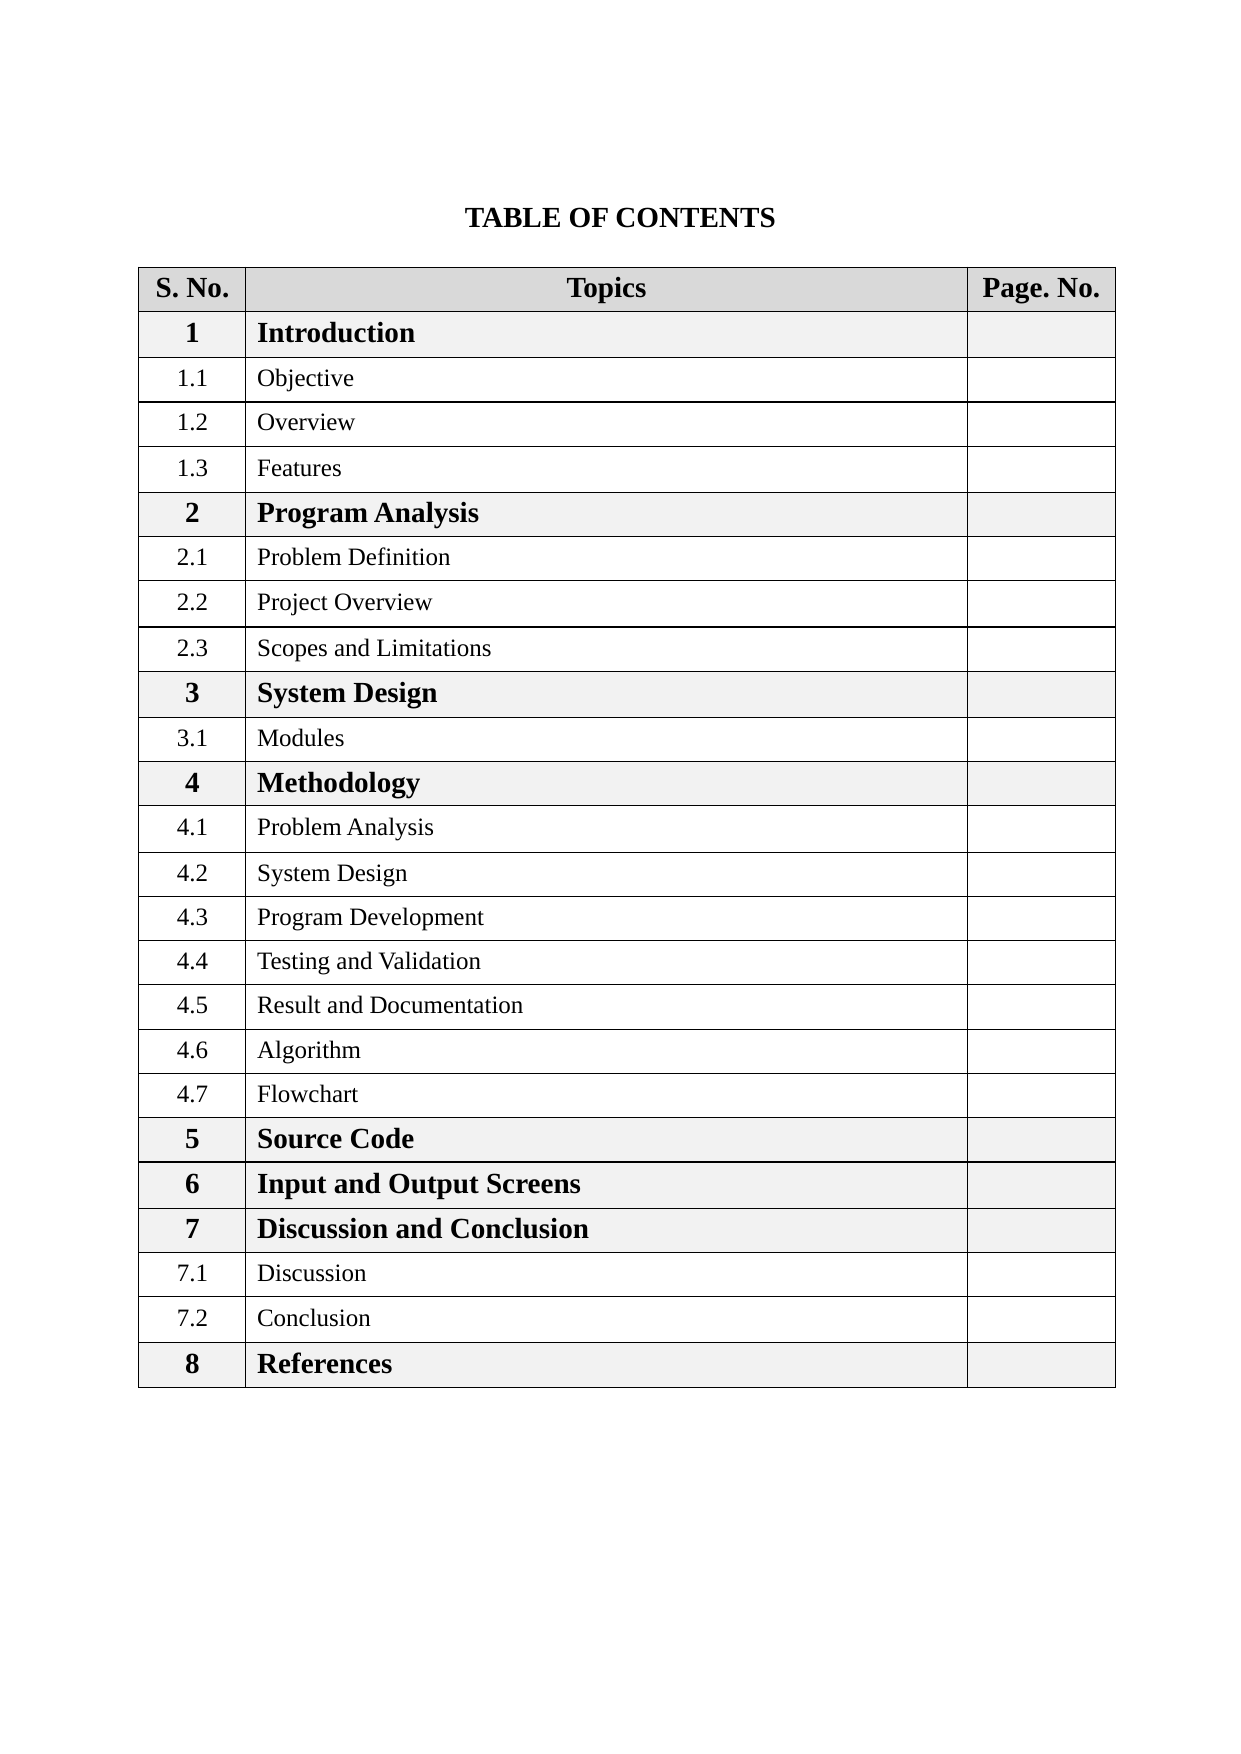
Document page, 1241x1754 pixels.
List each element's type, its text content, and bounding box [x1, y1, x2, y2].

table_cell Project Overview [246, 581, 967, 626]
table_cell 4.4 [139, 941, 245, 984]
table_cell Discussion and Conclusion [246, 1209, 967, 1252]
table_cell 8 [139, 1343, 245, 1387]
table_cell 1 [139, 312, 245, 357]
table_cell 1.2 [139, 403, 245, 446]
table_cell 4.1 [139, 806, 245, 852]
table_cell [968, 1030, 1115, 1073]
table_cell 3.1 [139, 718, 245, 761]
table_cell Program Analysis [246, 493, 967, 536]
table_cell [968, 1297, 1115, 1342]
table_cell Methodology [246, 762, 967, 805]
table_cell 7 [139, 1209, 245, 1252]
table_cell System Design [246, 672, 967, 717]
table_cell [968, 718, 1115, 761]
table_cell [968, 1163, 1115, 1208]
table_cell Problem Definition [246, 537, 967, 580]
table_cell [968, 312, 1115, 357]
table_cell 1.1 [139, 358, 245, 401]
table_cell 2.3 [139, 628, 245, 671]
table_cell [968, 762, 1115, 805]
table_cell Program Development [246, 897, 967, 940]
table_cell Discussion [246, 1253, 967, 1296]
table_cell 2 [139, 493, 245, 536]
table_cell Objective [246, 358, 967, 401]
table_cell 4.2 [139, 853, 245, 896]
table_cell Conclusion [246, 1297, 967, 1342]
table_cell System Design [246, 853, 967, 896]
table_cell Flowchart [246, 1074, 967, 1117]
table_cell [968, 1209, 1115, 1252]
table_cell [968, 1074, 1115, 1117]
table_cell Problem Analysis [246, 806, 967, 852]
table_cell [968, 672, 1115, 717]
table_cell 4.7 [139, 1074, 245, 1117]
table_cell [968, 985, 1115, 1029]
table_cell 2.2 [139, 581, 245, 626]
table_cell 4.5 [139, 985, 245, 1029]
table_cell [968, 806, 1115, 852]
table_cell [968, 537, 1115, 580]
table_cell [968, 581, 1115, 626]
table_cell 7.2 [139, 1297, 245, 1342]
table_cell Features [246, 447, 967, 492]
table_cell [968, 1118, 1115, 1161]
table_cell 3 [139, 672, 245, 717]
table_cell References [246, 1343, 967, 1387]
table_cell [968, 897, 1115, 940]
table_cell Source Code [246, 1118, 967, 1161]
table_cell 2.1 [139, 537, 245, 580]
table_cell [968, 447, 1115, 492]
table_cell 4 [139, 762, 245, 805]
table_cell Modules [246, 718, 967, 761]
table_cell Scopes and Limitations [246, 628, 967, 671]
table_cell 4.6 [139, 1030, 245, 1073]
table_cell [968, 941, 1115, 984]
table_cell 4.3 [139, 897, 245, 940]
table_cell [968, 1343, 1115, 1387]
table_cell Testing and Validation [246, 941, 967, 984]
table_cell 1.3 [139, 447, 245, 492]
table_cell [968, 403, 1115, 446]
table_cell Introduction [246, 312, 967, 357]
table_cell [968, 1253, 1115, 1296]
table_cell [968, 628, 1115, 671]
table_header S. No. [139, 268, 245, 311]
table_header Topics [246, 268, 967, 311]
table_cell [968, 358, 1115, 401]
table_cell [968, 493, 1115, 536]
text TABLE OF CONTENTS [150, 200, 1090, 233]
table_cell Algorithm [246, 1030, 967, 1073]
table_cell 7.1 [139, 1253, 245, 1296]
table_cell Result and Documentation [246, 985, 967, 1029]
table_cell Overview [246, 403, 967, 446]
table_cell 5 [139, 1118, 245, 1161]
table_cell 6 [139, 1163, 245, 1208]
table_cell [968, 853, 1115, 896]
table_cell Input and Output Screens [246, 1163, 967, 1208]
table_header Page. No. [968, 268, 1115, 311]
